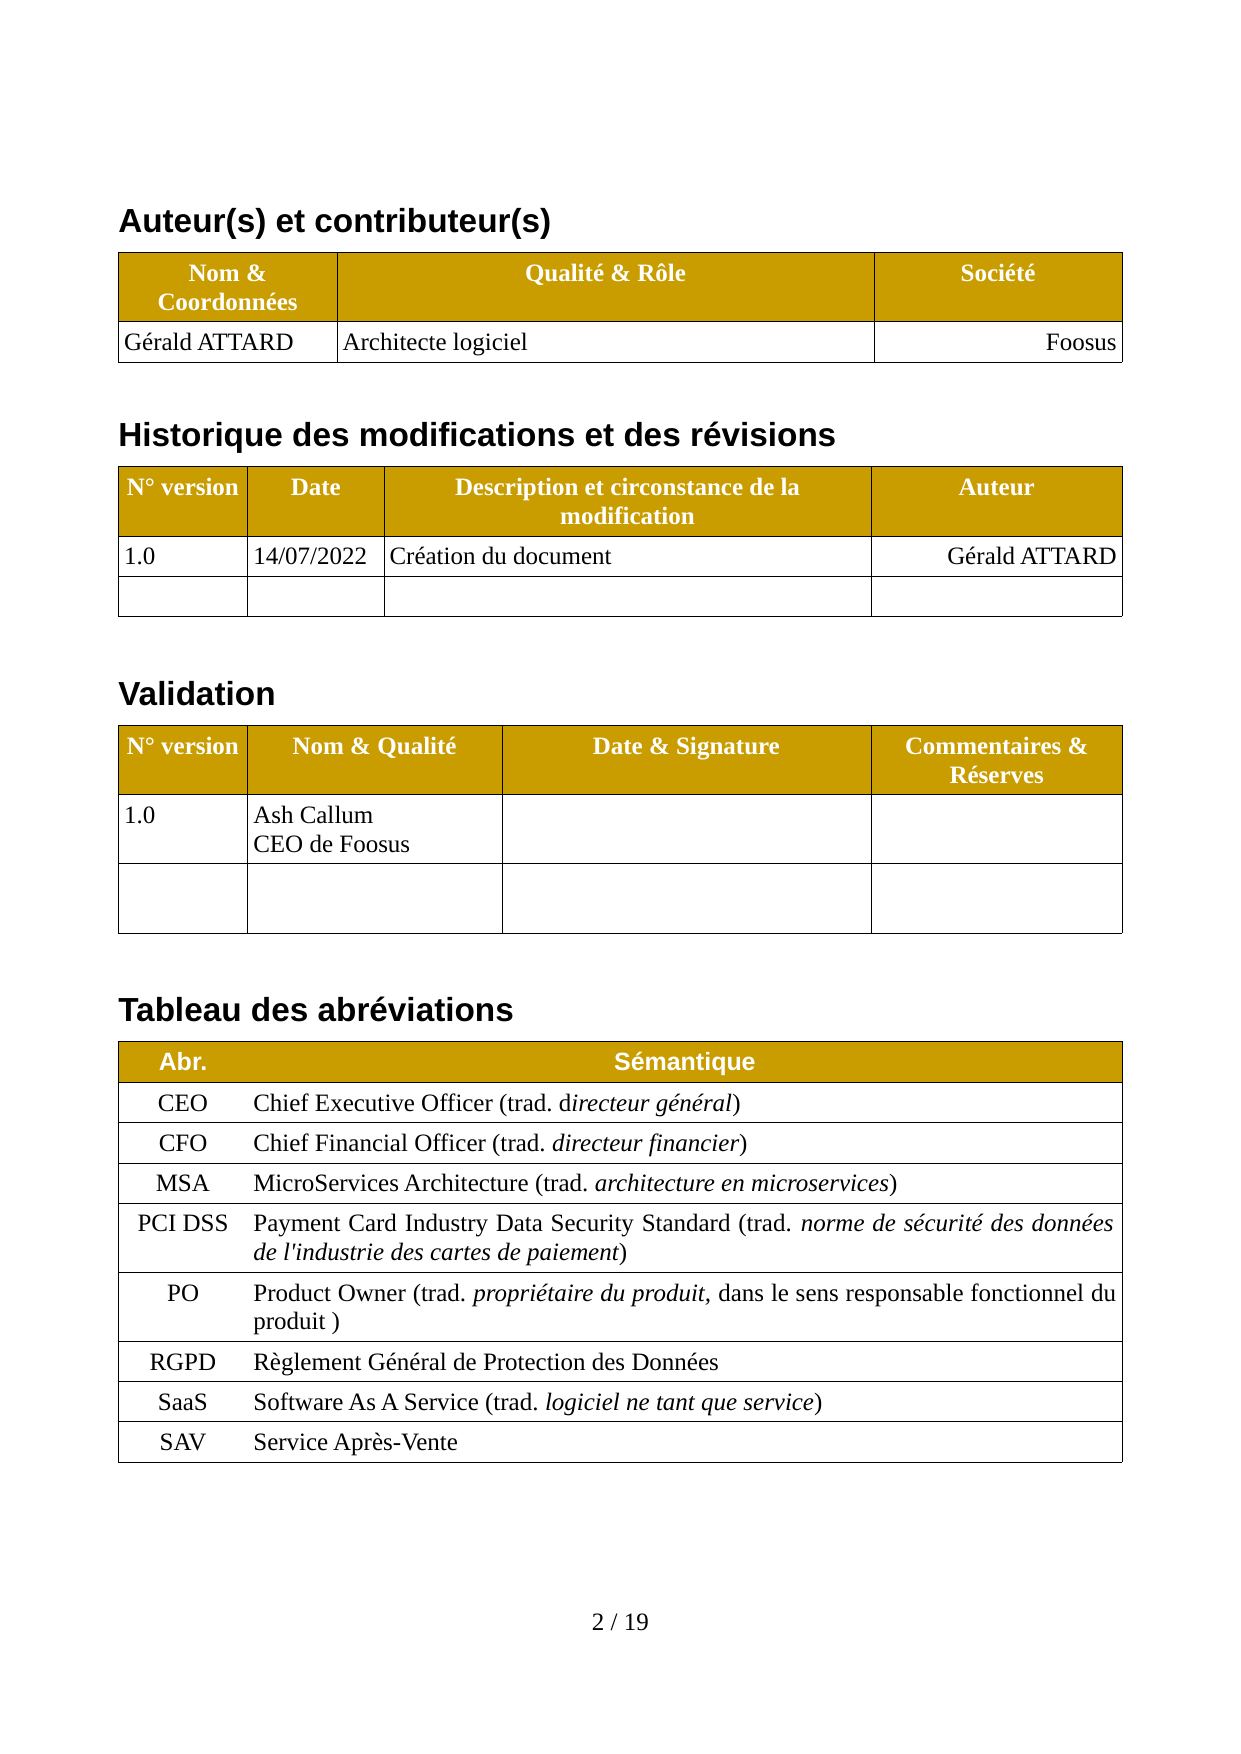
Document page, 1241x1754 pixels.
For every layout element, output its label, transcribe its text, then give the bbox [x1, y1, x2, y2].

subtitle Auteur(s) et contributeur(s) [118, 201, 1122, 240]
table_header Commentaires & Réserves [872, 726, 1122, 794]
table_cell PO [119, 1273, 247, 1341]
table_cell Foosus [875, 322, 1122, 362]
table_cell MicroServices Architecture (trad. architecture en microservices) [247, 1164, 1122, 1203]
table_header Qualité & Rôle [338, 253, 874, 321]
table_cell [248, 864, 502, 932]
table_header Date [248, 467, 384, 536]
table_cell Ash Callum CEO de Foosus [248, 795, 502, 863]
table_cell Règlement Général de Protection des Données [247, 1342, 1122, 1381]
table_cell 14/07/2022 [248, 537, 384, 576]
table_cell [503, 864, 871, 932]
table_cell [872, 795, 1122, 863]
table_cell Chief Executive Officer (trad. directeur général) [247, 1083, 1122, 1122]
table_header Nom & Coordonnées [119, 253, 337, 321]
table_header Sémantique [247, 1042, 1122, 1082]
subtitle Tableau des abréviations [118, 991, 1122, 1029]
table_cell MSA [119, 1164, 247, 1203]
table_header N° version [119, 726, 247, 794]
table_header Date & Signature [503, 726, 871, 794]
table_cell Software As A Service (trad. logiciel ne tant que service) [247, 1382, 1122, 1421]
table_cell [119, 577, 247, 616]
table_header N° version [119, 467, 247, 536]
table_cell [872, 864, 1122, 932]
table_cell PCI DSS [119, 1204, 247, 1272]
table_cell 1.0 [119, 795, 247, 863]
table_cell [119, 864, 247, 932]
table_cell Architecte logiciel [338, 322, 874, 362]
table_cell [503, 795, 871, 863]
subtitle Historique des modifications et des révisions [118, 416, 1122, 454]
table_header Société [875, 253, 1122, 321]
table_cell [872, 577, 1122, 616]
table_cell [248, 577, 384, 616]
table_cell Gérald ATTARD [119, 322, 337, 362]
table_cell RGPD [119, 1342, 247, 1381]
table_cell CFO [119, 1123, 247, 1162]
table_cell Création du document [385, 537, 871, 576]
table_cell [385, 577, 871, 616]
subtitle Validation [118, 674, 1122, 713]
table_cell 1.0 [119, 537, 247, 576]
table_cell SAV [119, 1422, 247, 1462]
table_cell Chief Financial Officer (trad. directeur financier) [247, 1123, 1122, 1162]
table_header Description et circonstance de la modification [385, 467, 871, 536]
table_header Auteur [872, 467, 1122, 536]
table_cell Product Owner (trad. propriétaire du produit, dans le sens responsable fonctionnel du produit ) [247, 1273, 1122, 1341]
table_cell Payment Card Industry Data Security Standard (trad. norme de sécurité des données de l'industrie des cartes de paiement) [247, 1204, 1122, 1272]
table_header Nom & Qualité [248, 726, 502, 794]
table_cell Service Après-Vente [247, 1422, 1122, 1462]
table_header Abr. [119, 1042, 247, 1082]
table_cell CEO [119, 1083, 247, 1122]
table_cell Gérald ATTARD [872, 537, 1122, 576]
table_cell SaaS [119, 1382, 247, 1421]
